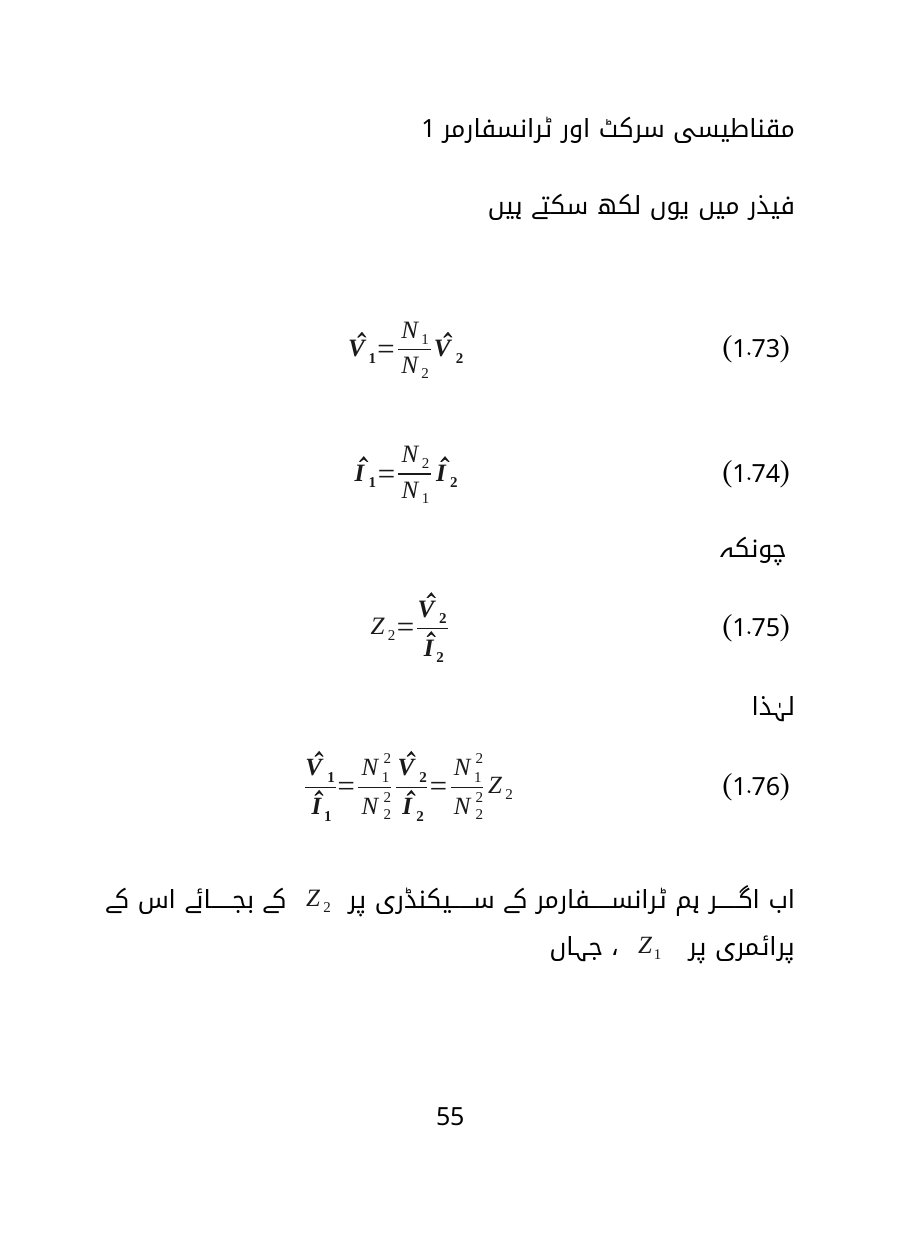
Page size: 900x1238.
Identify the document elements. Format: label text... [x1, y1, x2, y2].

table_header (1.74) [696, 435, 795, 525]
text اب اگر ہم ٹرانسفارمر کے سیکنڈری پرکے بجائے اس کے پرائمری پر ، جہاں [105, 876, 795, 971]
table_header (1.75) [705, 585, 795, 684]
table_header [105, 585, 704, 684]
text چونکہ [105, 525, 795, 572]
table_header [105, 744, 703, 842]
text لہٰذا [105, 684, 795, 731]
table_header [105, 310, 698, 401]
text اب ہم آگے بڑھنے کے لئے ایک ٹرانسفارمر، جس کے سیکنڈری پر اِمپیڈنس بوجھ لگا ہو اور اس کے پرائمری پر سائن نما وولٹج سورث لگا ہو، کا مطالعہ کرتے ہیں۔یہ شکل1.14 حصہ اول میں دکھایا گیا ہے۔ دیگر یہ کہ ہم وولٹ اور کرنٹ کو فیذر میں لکھتے ہیں۔ جیسے اُوپر ذِکر ہوا، وولٹ اور اِن فیذ ہیں اور کرنٹ اور اِن فیذ ہیں۔ مساوات 1.69 اور 1.71 کو فیذر میں یوں لکھ سکتے ہیں [105, 182, 795, 230]
table_header (1.76) [703, 744, 795, 842]
table_header (1.73) [698, 310, 795, 401]
table_header [105, 435, 696, 525]
